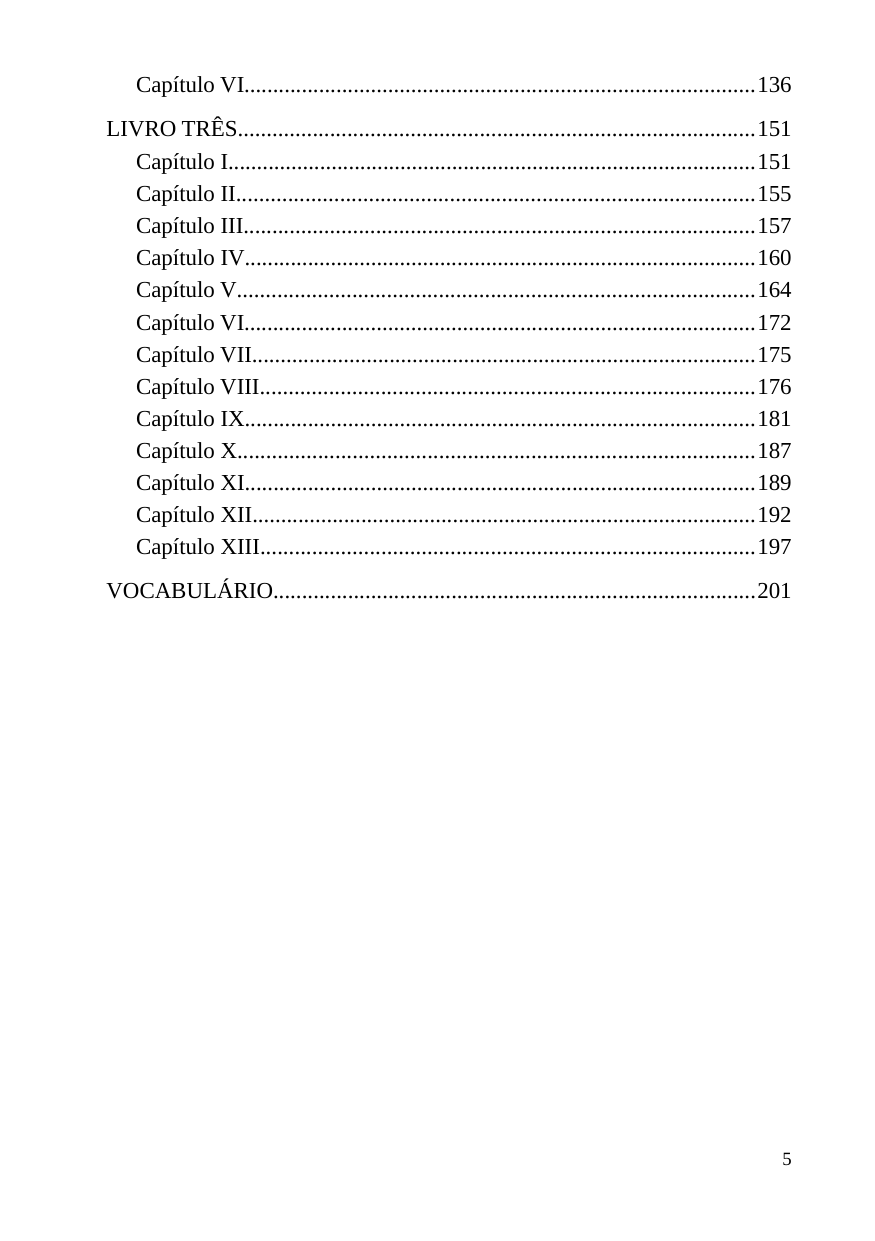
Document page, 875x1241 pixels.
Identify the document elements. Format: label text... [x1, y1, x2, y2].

text Capítulo XII 192 [136, 501, 791, 527]
text VOCABULÁRIO 201 [106, 577, 791, 603]
text Capítulo IV 160 [136, 244, 791, 271]
text Capítulo X 187 [136, 437, 791, 463]
text Capítulo VIII 176 [136, 373, 791, 399]
text Capítulo V 164 [136, 276, 791, 303]
text Capítulo II 155 [136, 180, 791, 207]
text Capítulo VI 136 [136, 71, 791, 97]
text Capítulo I 151 [136, 148, 791, 174]
text Capítulo VI 172 [136, 308, 791, 335]
text Capítulo XIII 197 [136, 533, 791, 559]
text Capítulo XI 189 [136, 469, 791, 495]
text Capítulo IX 181 [136, 405, 791, 431]
text LIVRO TRÊS 151 [106, 115, 791, 141]
text Capítulo III 157 [136, 212, 791, 239]
text Capítulo VII 175 [136, 341, 791, 367]
